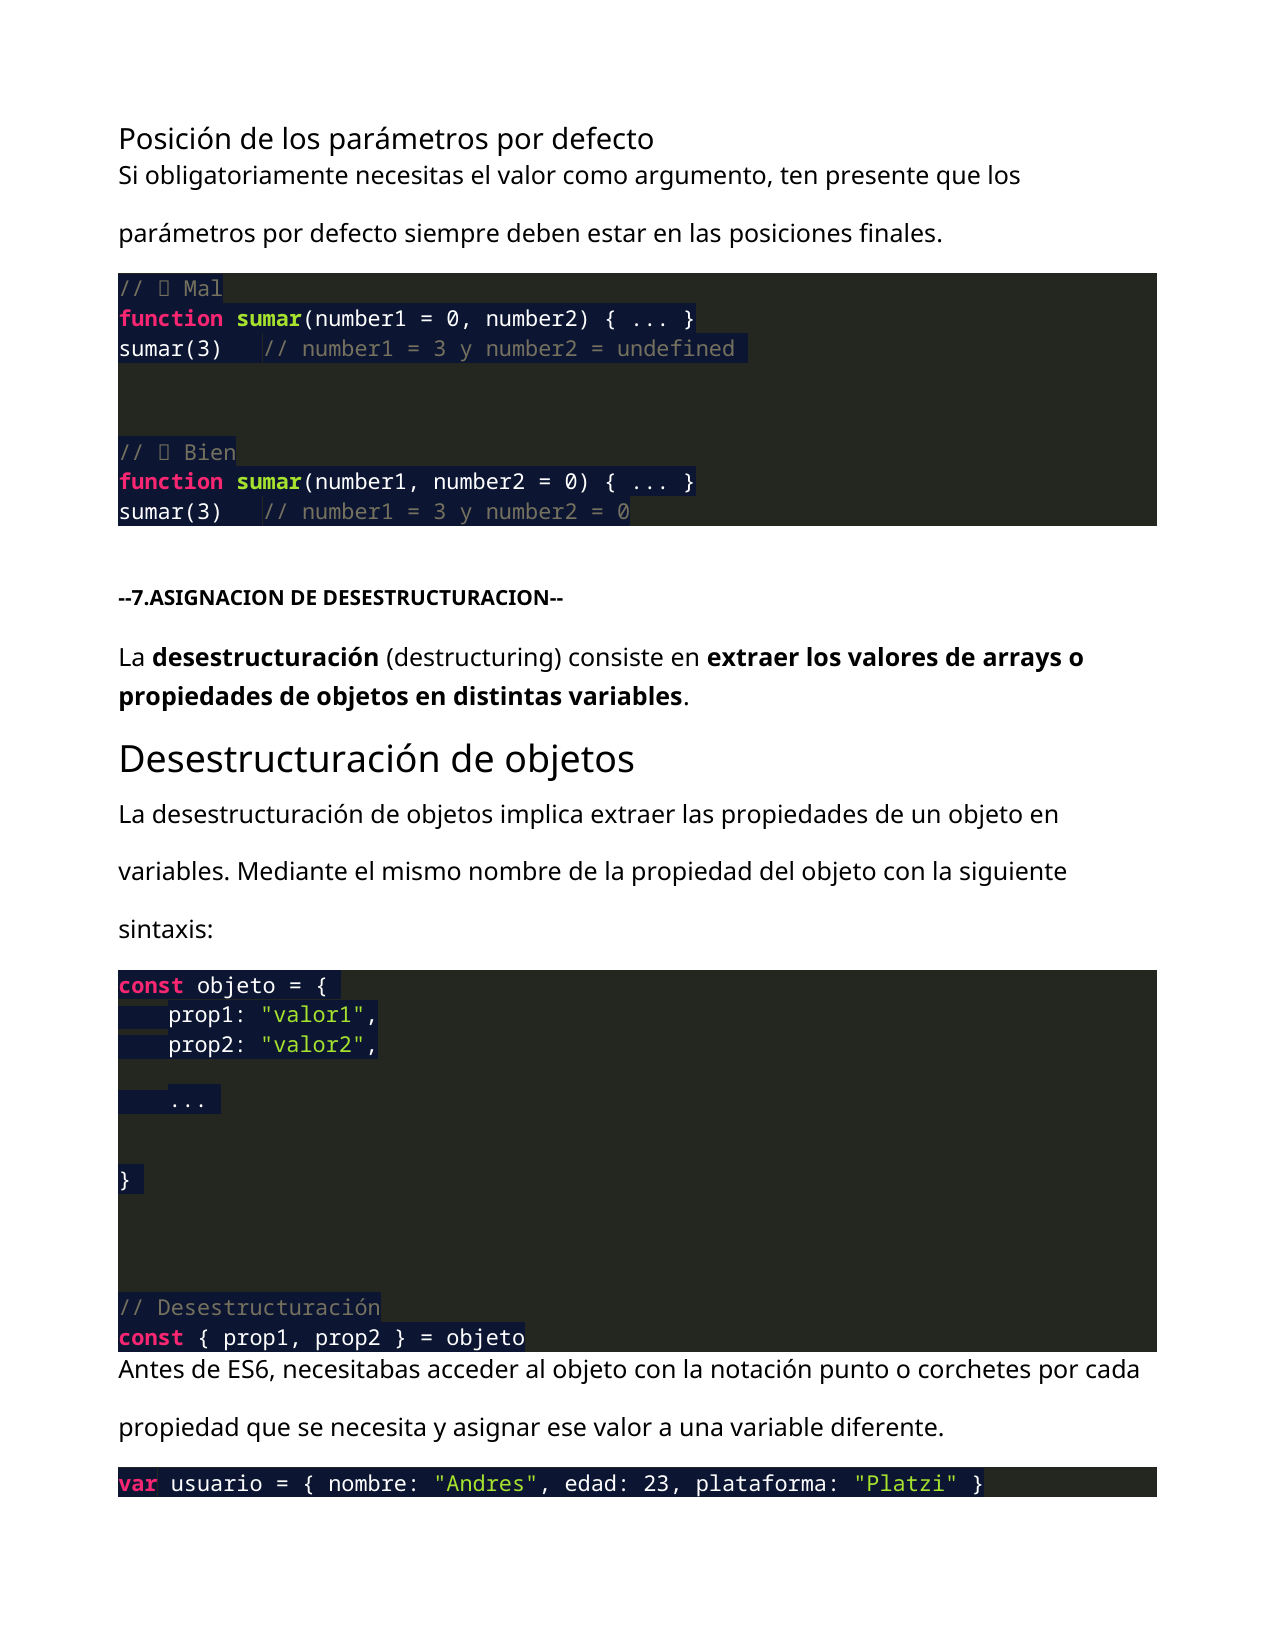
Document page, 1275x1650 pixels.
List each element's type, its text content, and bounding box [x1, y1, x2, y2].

text La desestructuración de objetos implica extraer las propiedades de un objeto en variables. Mediante el mismo nombre de la propiedad del objeto con la siguiente sintaxis: [118, 796, 1157, 946]
text Antes de ES6, necesitabas acceder al objeto con la notación punto o corchetes por cada propiedad que se necesita y asignar ese valor a una variable diferente. [118, 1352, 1157, 1444]
text // ❌ Mal [118, 273, 1157, 303]
subtitle Desestructuración de objetos [118, 732, 1157, 783]
text Si obligatoriamente necesitas el valor como argumento, ten presente que los parámetros por defecto siempre deben estar en las posiciones finales. [118, 158, 1157, 250]
text const objeto = { [118, 970, 1157, 999]
text var usuario = { nombre: "Andres", edad: 23, plataforma: "Platzi" } [118, 1467, 1157, 1497]
text sumar(3) // number1 = 3 y number2 = undefined [118, 333, 1157, 363]
text La desestructuración (destructuring) consiste en extraer los valores de arrays o propiedades de objetos en distintas variables. [118, 639, 1157, 713]
text function sumar(number1, number2 = 0) { ... } [118, 466, 1157, 496]
text } [118, 1164, 1157, 1194]
text prop1: "valor1", [118, 999, 1157, 1029]
text prop2: "valor2", [118, 1029, 1157, 1059]
subtitle Posición de los parámetros por defecto [118, 118, 1157, 158]
text function sumar(number1 = 0, number2) { ... } [118, 303, 1157, 333]
text sumar(3) // number1 = 3 y number2 = 0 [118, 496, 1157, 526]
text ... [118, 1084, 1157, 1114]
text // ✅ Bien [118, 436, 1157, 466]
text const { prop1, prop2 } = objeto [118, 1322, 1157, 1352]
text // Desestructuración [118, 1292, 1157, 1322]
text --7.ASIGNACION DE DESESTRUCTURACION-- [118, 583, 1157, 611]
